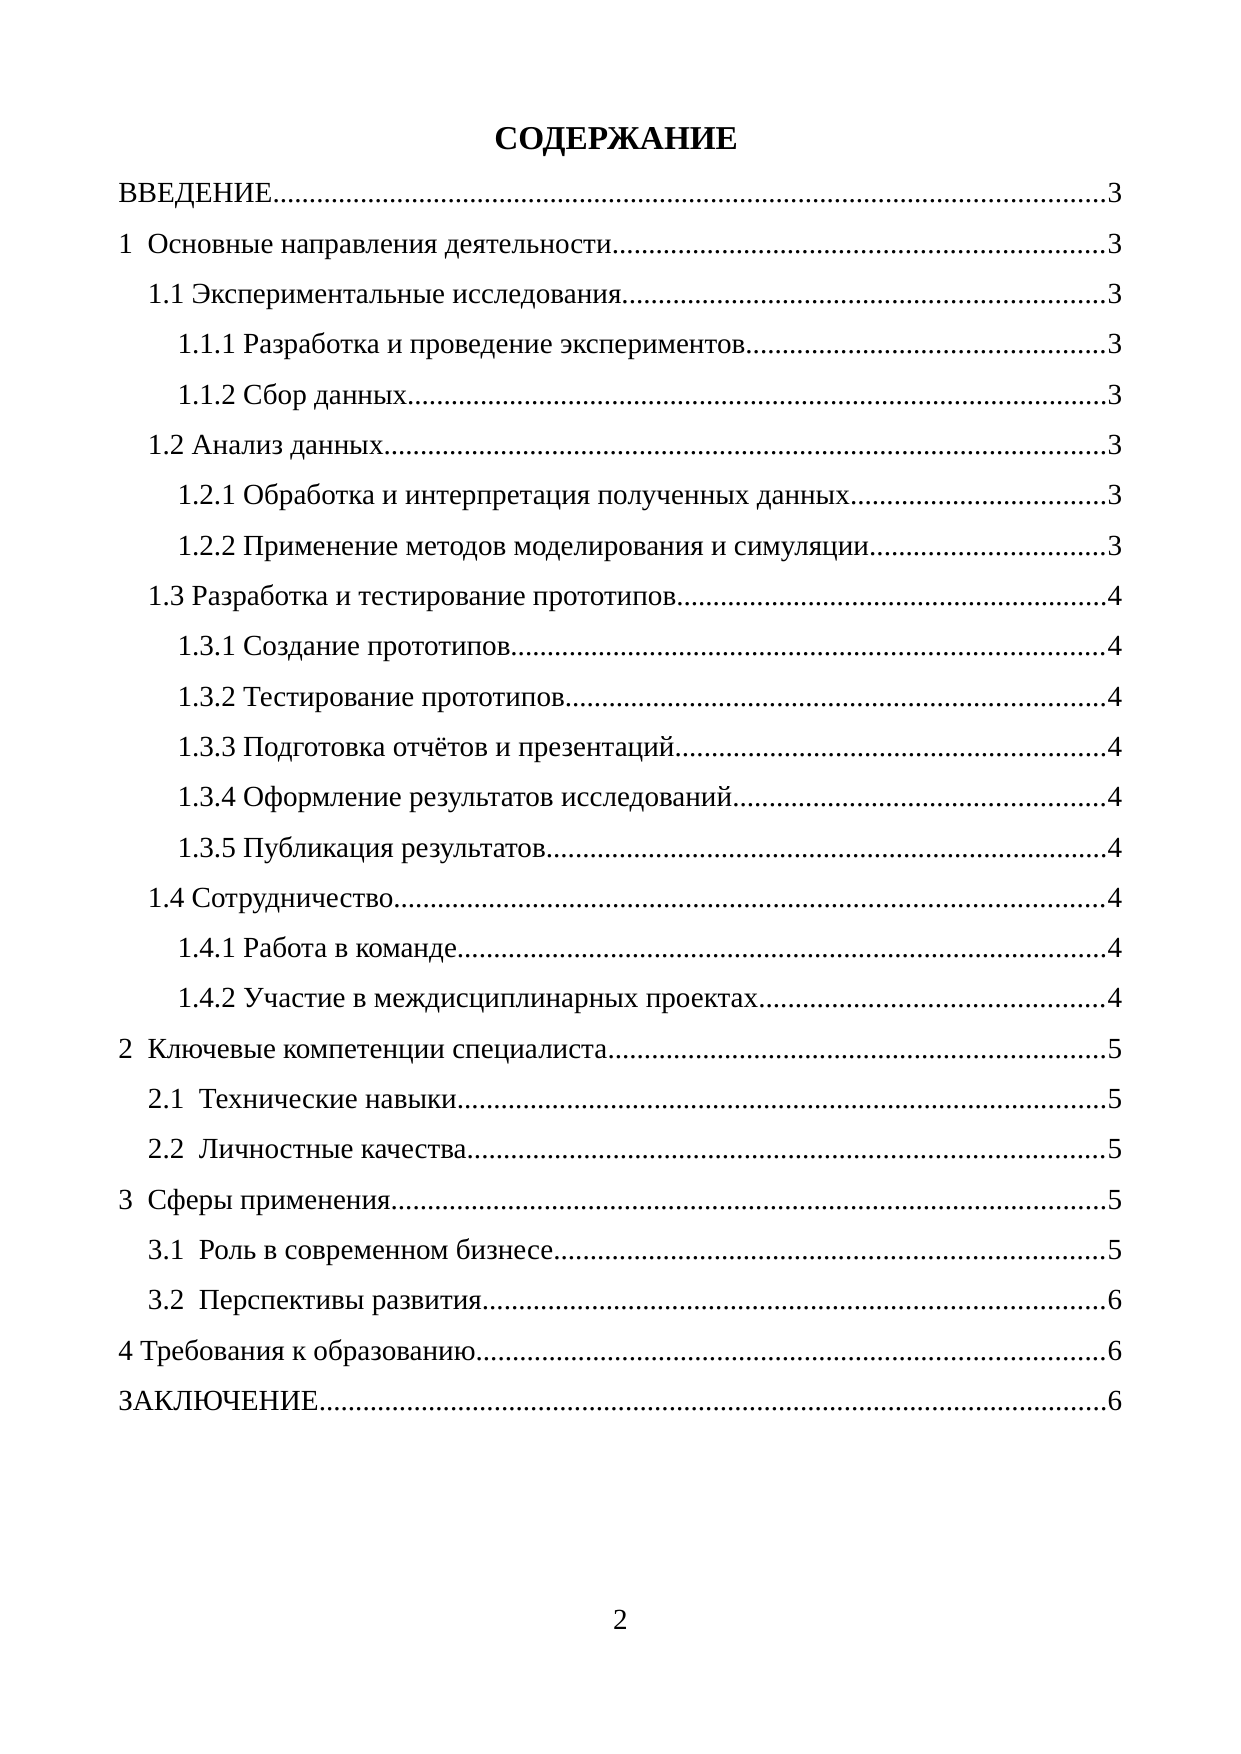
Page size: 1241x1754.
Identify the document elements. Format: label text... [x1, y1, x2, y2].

text 1.4.2 Участие в междисциплинарных проектах 4 [177, 981, 1122, 1014]
text 3.2 Перспективы развития 6 [148, 1282, 1122, 1316]
text 1.3.3 Подготовка отчётов и презентаций 4 [177, 729, 1122, 763]
text 1.3.5 Публикация результатов 4 [177, 830, 1122, 863]
text 1.1.2 Сбор данных 3 [177, 377, 1122, 410]
text 1.3.4 Оформление результатов исследований 4 [177, 779, 1122, 813]
subtitle Содержание [118, 118, 1122, 156]
text 1.4 Сотрудничество 4 [148, 880, 1122, 913]
text 1.4.1 Работа в команде 4 [177, 930, 1122, 964]
text 2.1 Технические навыки 5 [148, 1081, 1122, 1115]
text 1.3.1 Создание прототипов 4 [177, 628, 1122, 662]
text 1.2.1 Обработка и интерпретация полученных данных 3 [177, 477, 1122, 511]
text 1.1 Экспериментальные исследования 3 [148, 276, 1122, 310]
text 2 Ключевые компетенции специалиста 5 [118, 1031, 1122, 1064]
text 1.2.2 Применение методов моделирования и симуляции 3 [177, 528, 1122, 561]
text 1.1.1 Разработка и проведение экспериментов 3 [177, 327, 1122, 360]
text 4 Требования к образованию 6 [118, 1333, 1122, 1366]
text 1.2 Анализ данных 3 [148, 427, 1122, 461]
text 2.2 Личностные качества 5 [148, 1132, 1122, 1165]
text 3 Сферы применения 5 [118, 1182, 1122, 1215]
text 1 Основные направления деятельности 3 [118, 226, 1122, 259]
text ВВЕДЕНИЕ 3 [118, 176, 1122, 209]
text 1.3.2 Тестирование прототипов 4 [177, 679, 1122, 712]
text ЗАКЛЮЧЕНИЕ 6 [118, 1383, 1122, 1417]
text 1.3 Разработка и тестирование прототипов 4 [148, 578, 1122, 612]
text 3.1 Роль в современном бизнесе 5 [148, 1232, 1122, 1266]
